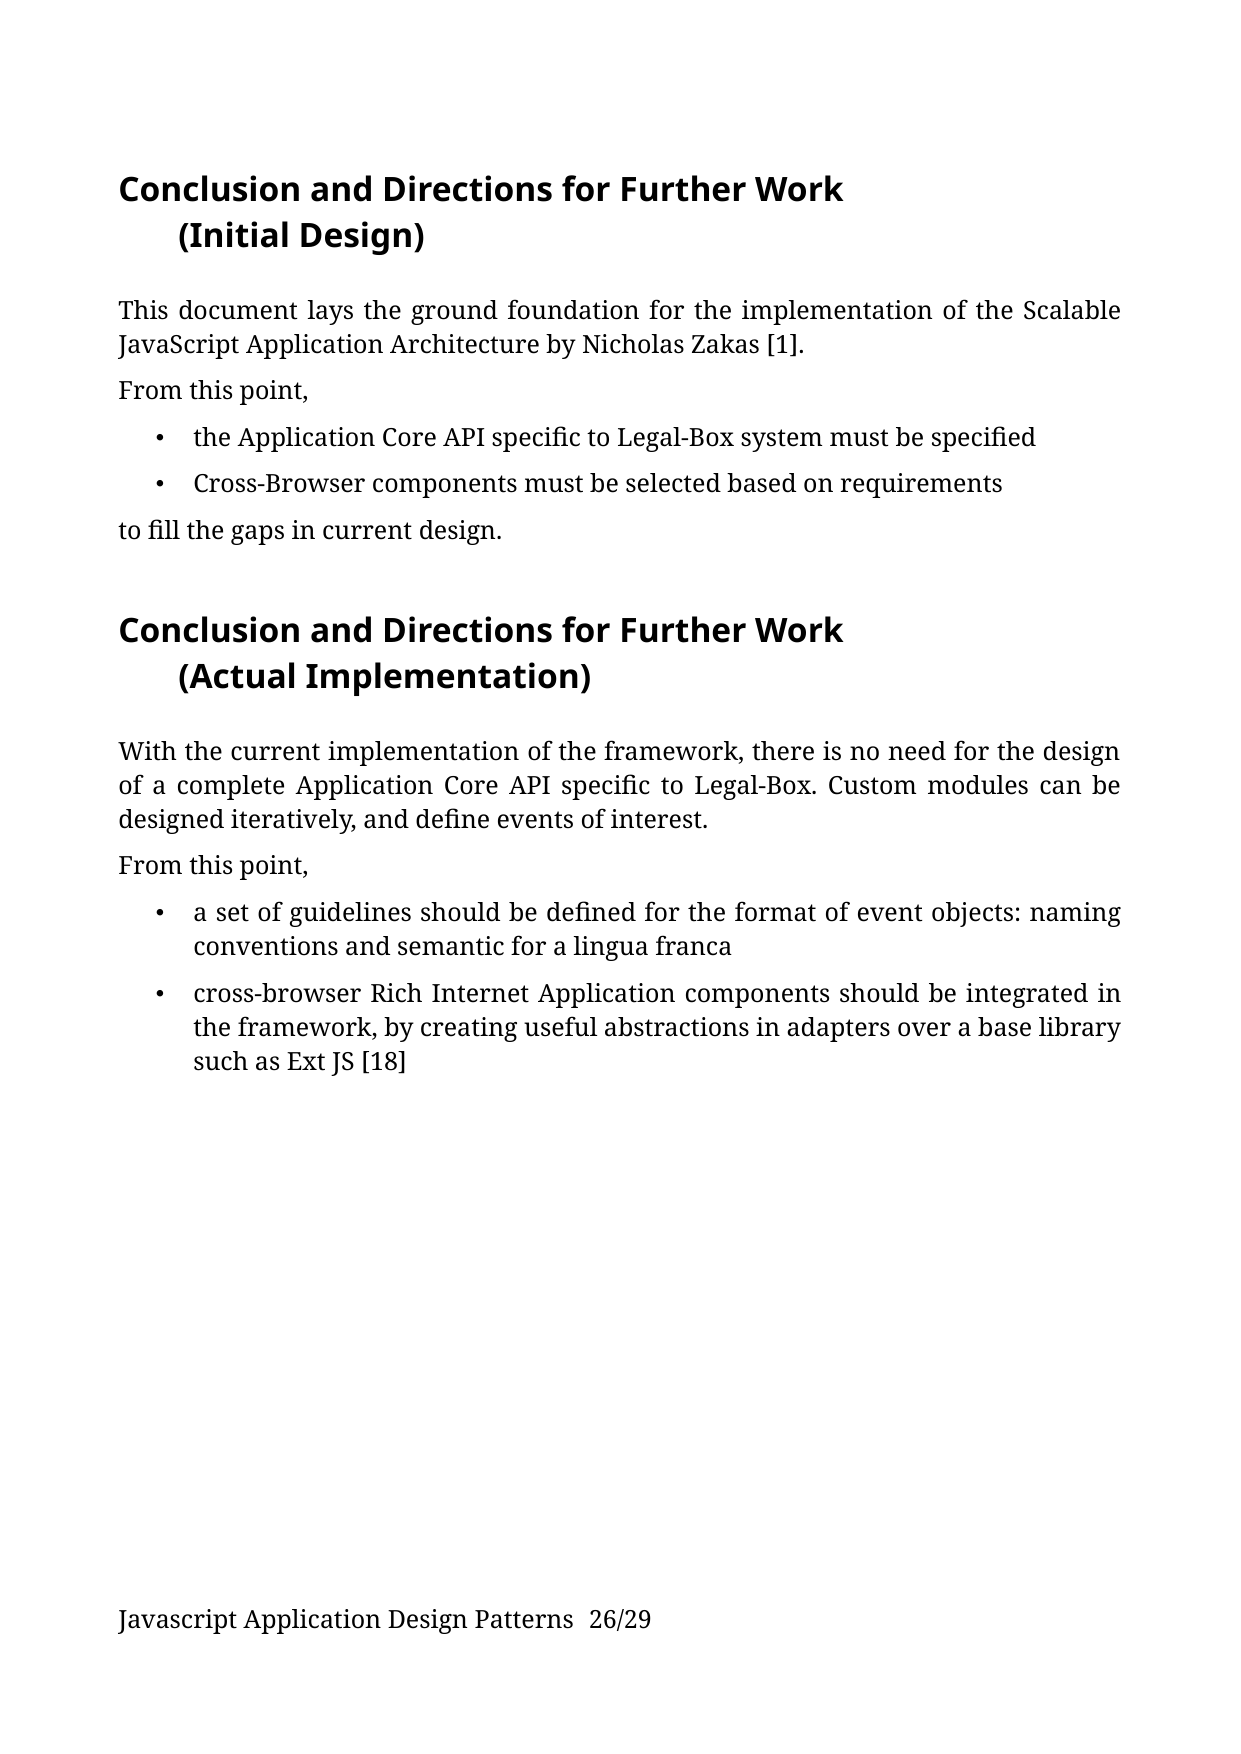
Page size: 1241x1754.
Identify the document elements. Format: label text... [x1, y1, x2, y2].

text From this point, [118, 848, 1122, 882]
list Cross-Browser components must be selected based on requirements [156, 466, 1122, 500]
list the Application Core API specific to Legal-Box system must be specified [156, 419, 1122, 453]
list cross-browser Rich Internet Application components should be integrated in the framework, by creating useful abstractions in adapters over a base library such as Ext JS [18] [156, 975, 1122, 1077]
subtitle Conclusion and Directions for Further Work (Actual Implementation) [118, 606, 1122, 698]
subtitle Conclusion and Directions for Further Work (Initial Design) [118, 165, 1122, 257]
text With the current implementation of the framework, there is no need for the design of a complete Application Core API specific to Legal-Box. Custom modules can be designed iteratively, and define events of interest. [118, 733, 1122, 836]
text From this point, [118, 373, 1122, 407]
text to fill the gaps in current design. [118, 513, 1122, 547]
text This document lays the ground foundation for the implementation of the Scalable JavaScript Application Architecture by Nicholas Zakas [1]. [118, 292, 1122, 360]
list a set of guidelines should be defined for the format of event objects: naming conventions and semantic for a lingua franca [156, 894, 1122, 963]
